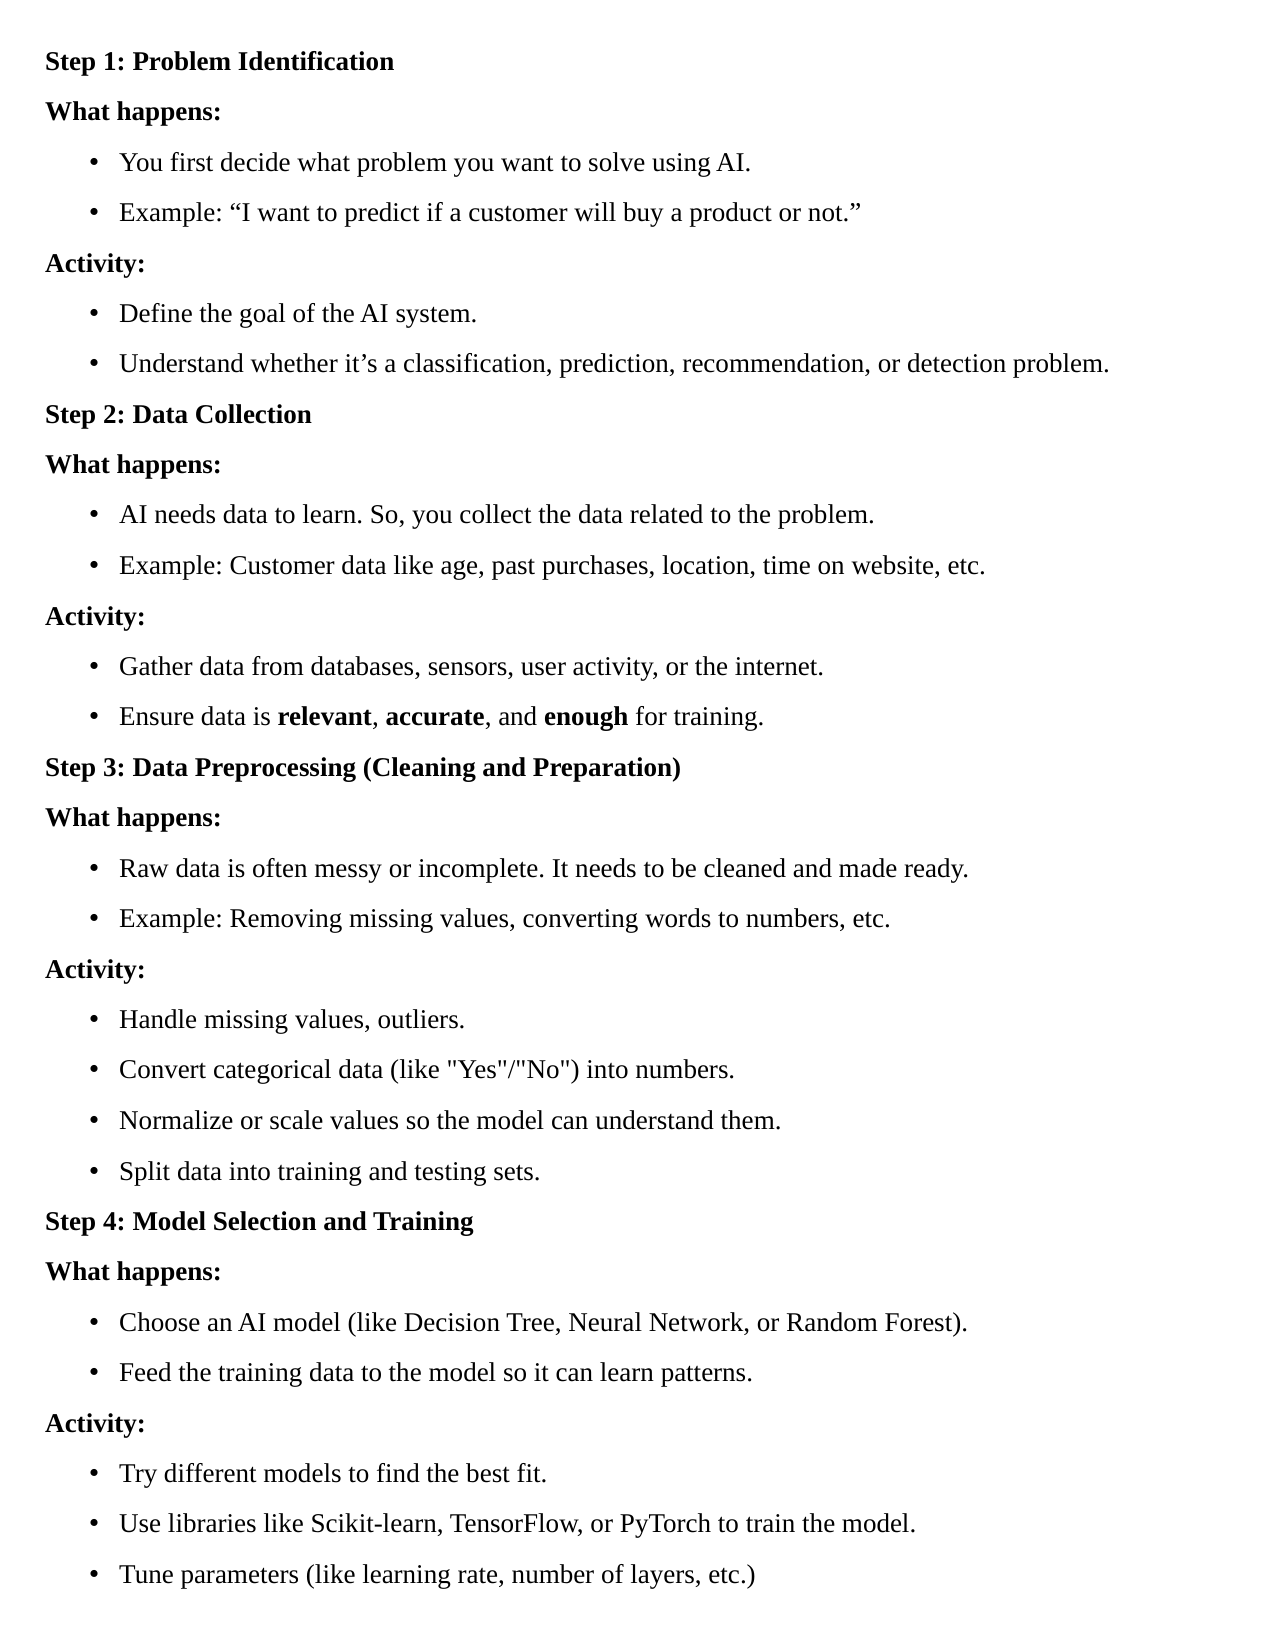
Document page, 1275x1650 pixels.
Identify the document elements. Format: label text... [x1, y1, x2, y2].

subtitle Step 1: Problem Identification [45, 45, 1230, 76]
list Define the goal of the AI system. [89, 297, 1230, 328]
text What happens: [45, 95, 1230, 126]
subtitle Step 3: Data Preprocessing (Cleaning and Preparation) [45, 751, 1230, 782]
list Use libraries like Scikit-learn, TensorFlow, or PyTorch to train the model. [89, 1508, 1230, 1539]
list Normalize or scale values so the model can understand them. [89, 1104, 1230, 1135]
list Try different models to find the best fit. [89, 1457, 1230, 1488]
list You first decide what problem you want to solve using AI. [89, 146, 1230, 177]
subtitle Step 2: Data Collection [45, 398, 1230, 429]
list Tune parameters (like learning rate, number of layers, etc.) [89, 1558, 1230, 1589]
text What happens: [45, 448, 1230, 479]
text Activity: [45, 953, 1230, 984]
list Example: Removing missing values, converting words to numbers, etc. [89, 902, 1230, 933]
text What happens: [45, 1255, 1230, 1287]
list Ensure data is relevant, accurate, and enough for training. [89, 701, 1230, 732]
list Choose an AI model (like Decision Tree, Neural Network, or Random Forest). [89, 1306, 1230, 1337]
subtitle Step 4: Model Selection and Training [45, 1205, 1230, 1236]
list Feed the training data to the model so it can learn patterns. [89, 1356, 1230, 1387]
list Example: Customer data like age, past purchases, location, time on website, etc. [89, 549, 1230, 580]
list Understand whether it’s a classification, prediction, recommendation, or detection problem. [89, 347, 1230, 379]
text Activity: [45, 247, 1230, 278]
text What happens: [45, 801, 1230, 832]
list Raw data is often messy or incomplete. It needs to be cleaned and made ready. [89, 852, 1230, 883]
list AI needs data to learn. So, you collect the data related to the problem. [89, 499, 1230, 530]
list Split data into training and testing sets. [89, 1154, 1230, 1186]
text Activity: [45, 600, 1230, 631]
list Gather data from databases, sensors, user activity, or the internet. [89, 650, 1230, 681]
list Handle missing values, outliers. [89, 1003, 1230, 1034]
text Activity: [45, 1407, 1230, 1438]
list Convert categorical data (like "Yes"/"No") into numbers. [89, 1053, 1230, 1085]
list Example: “I want to predict if a customer will buy a product or not.” [89, 196, 1230, 227]
